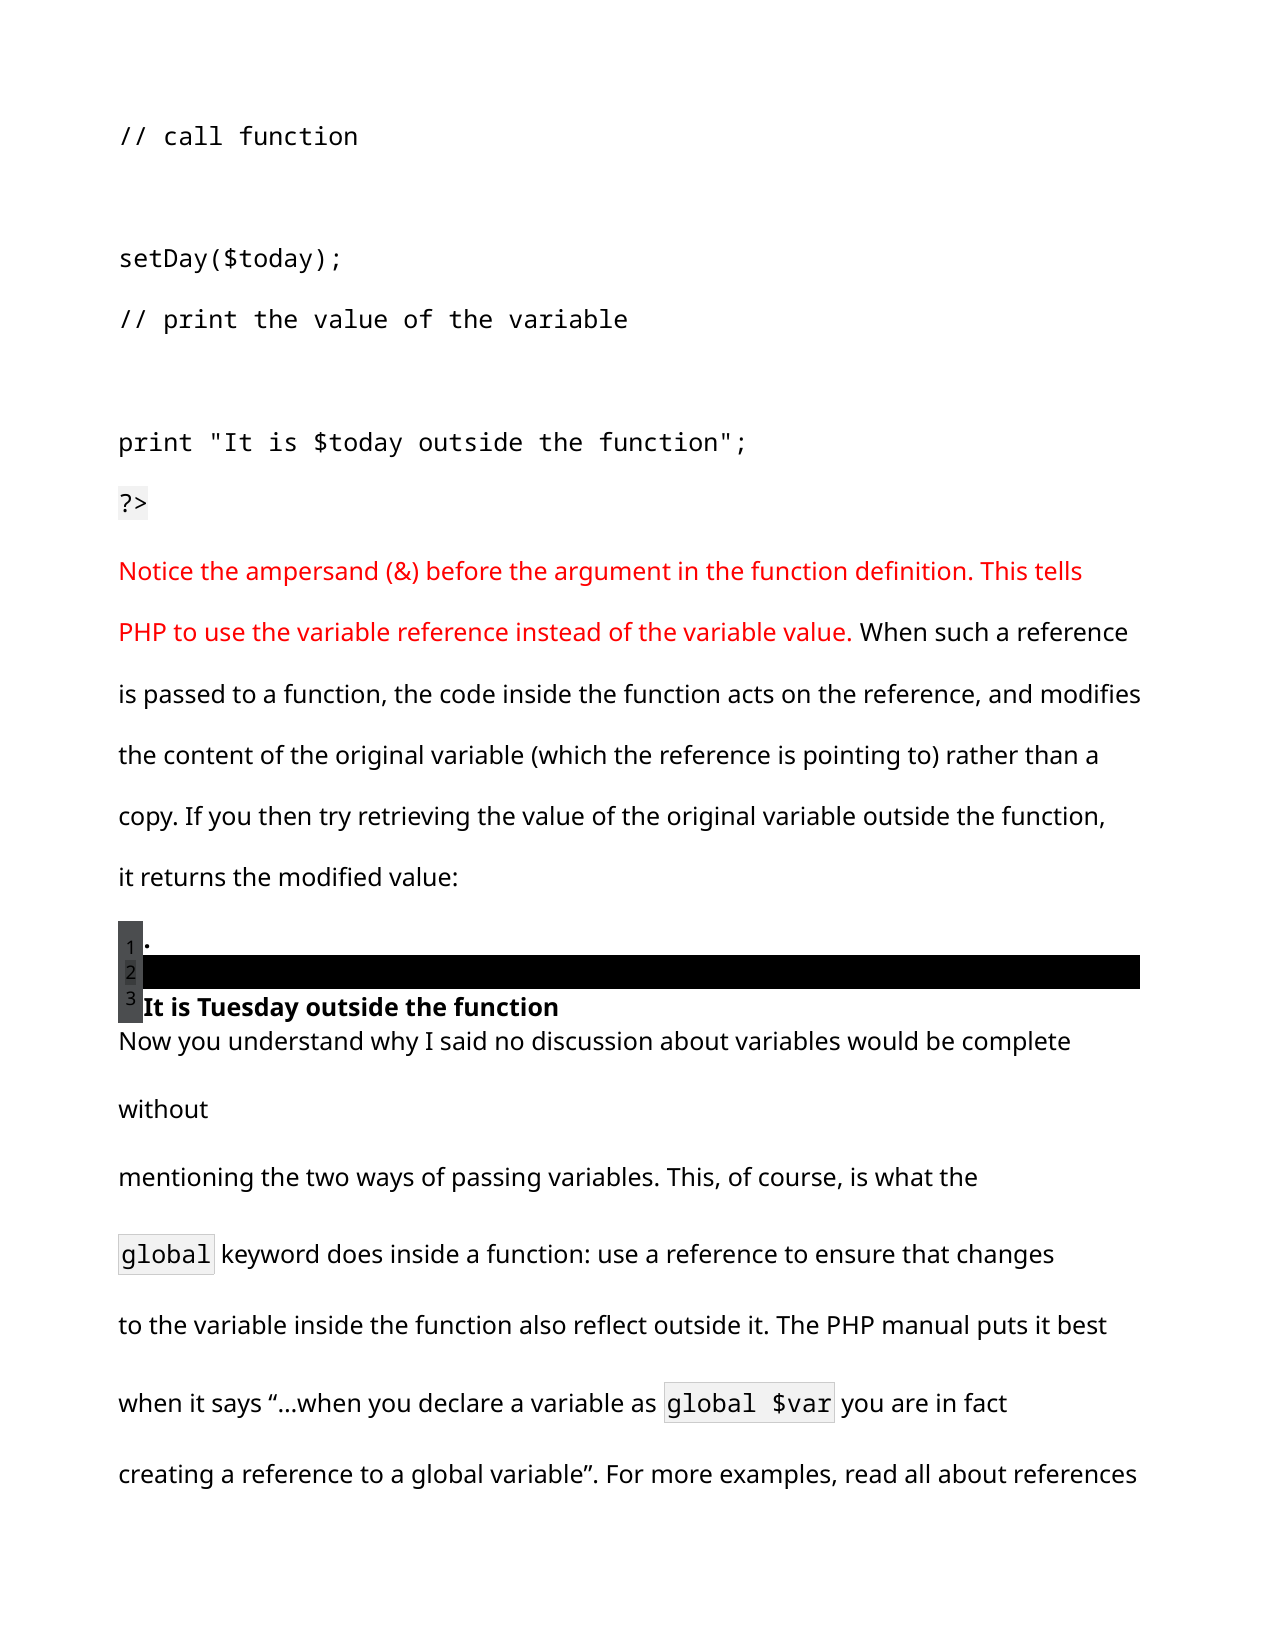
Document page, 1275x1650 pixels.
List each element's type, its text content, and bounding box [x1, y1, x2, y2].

table_header . It is Tuesday inside the function It is Tuesday outside the function [143, 989, 1140, 1023]
text Notice the ampersand (&) before the argument in the function definition. This tells PHP to use the variable reference instead of the variable value. When such a reference is passed to a function, the code inside the function acts on the reference, and modifies the content of the original variable (which the reference is pointing to) rather than a copy. If you then try retrieving the value of the original variable outside the function, it returns the modified value: [118, 554, 1157, 894]
text // call function setDay($today); [118, 118, 1157, 275]
text // print the value of the variable print "It is $today outside the function"; [118, 302, 1157, 458]
text Now you understand why I said no discussion about variables would be complete without mentioning the two ways of passing variables. This, of course, is what the global keyword does inside a function: use a reference to ensure that changes to the variable inside the function also reflect outside it. The PHP manual puts it best when it says “…when you declare a variable as global $var you are in fact creating a reference to a global variable”. For more examples, read all about references [118, 1023, 1157, 1490]
table_header . It is Tuesday inside the function It is Tuesday outside the function [143, 921, 1140, 955]
table_header 1 2 3 [118, 921, 143, 1023]
text ?> [118, 486, 1157, 520]
